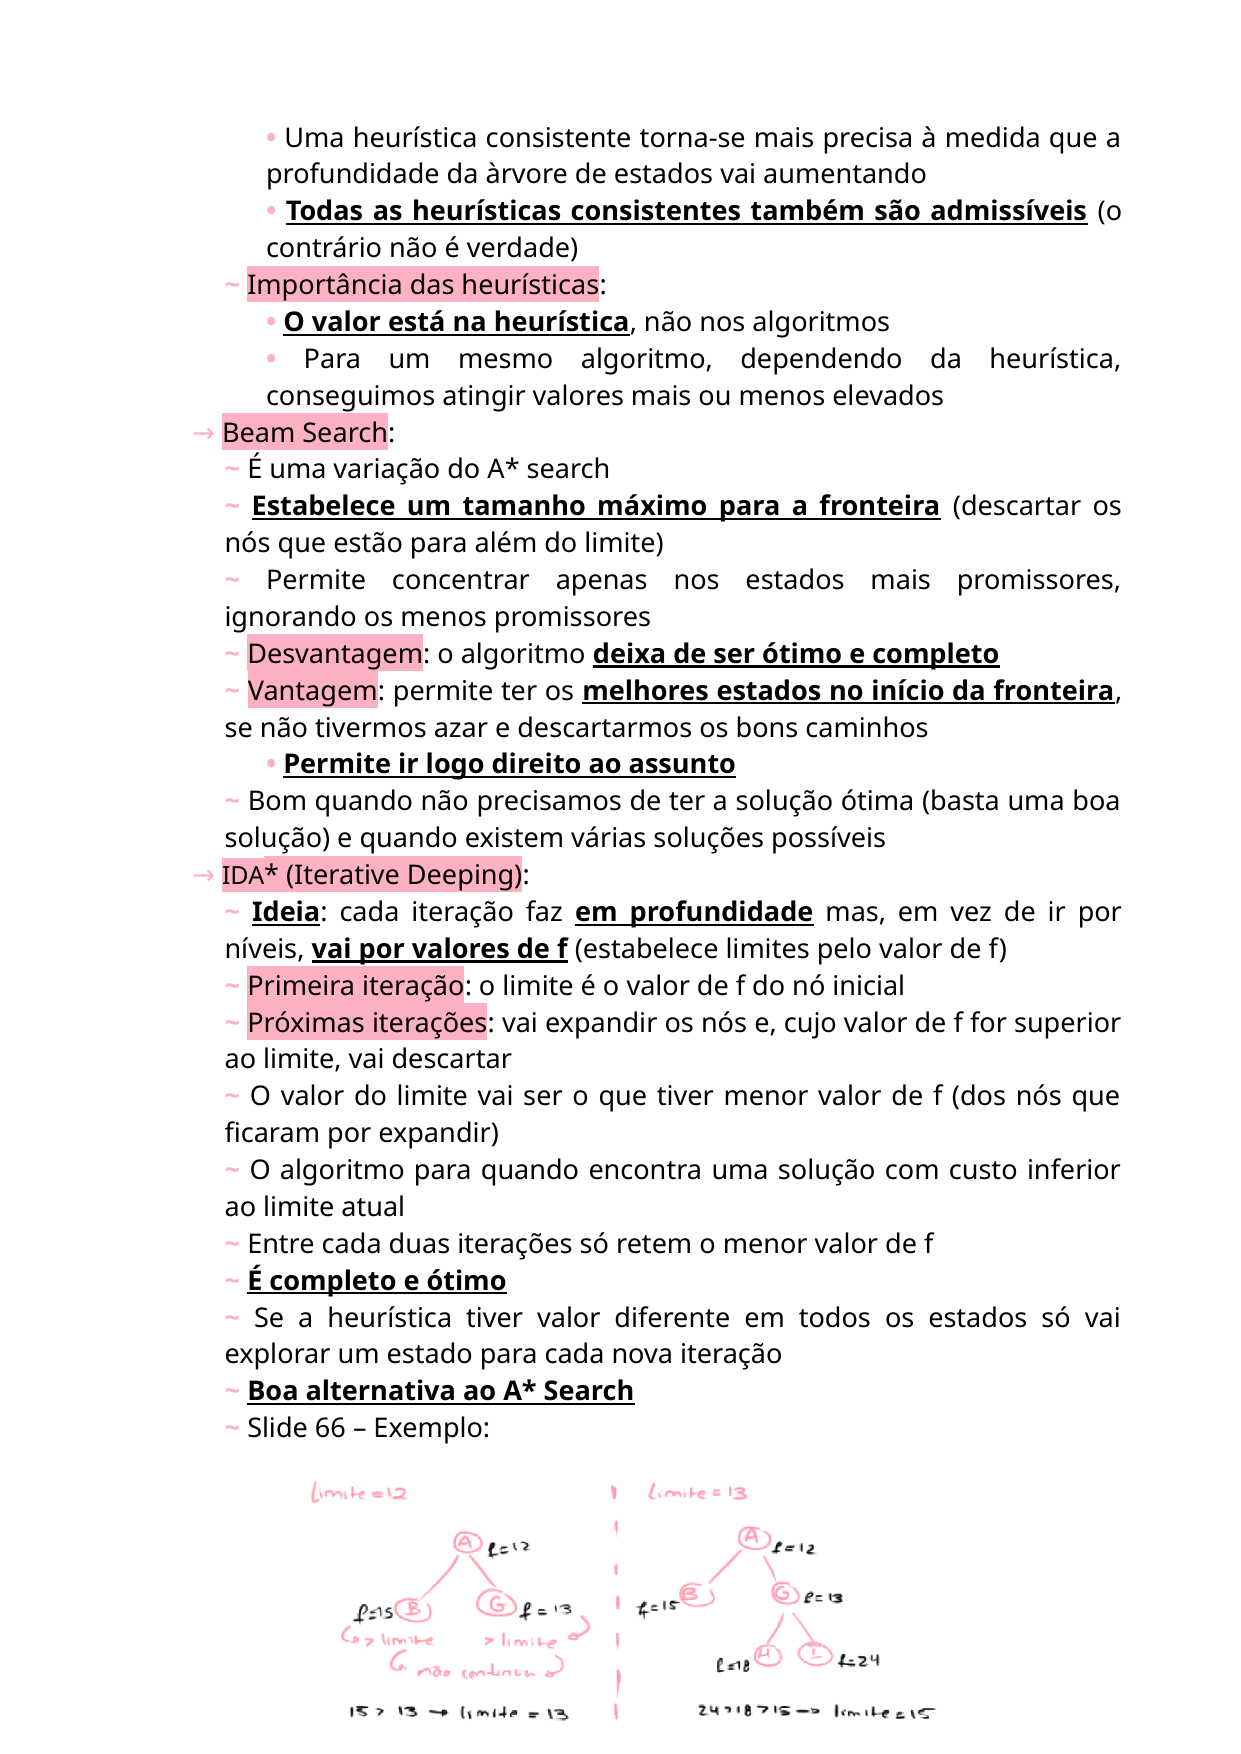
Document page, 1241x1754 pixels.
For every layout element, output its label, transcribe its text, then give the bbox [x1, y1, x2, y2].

picture [293, 1463, 944, 1731]
text ~ Desvantagem: o algoritmo deixa de ser ótimo e completo [224, 634, 1122, 671]
text ~ Ideia: cada iteração faz em profundidade mas, em vez de ir por níveis, vai por valores de f (estabelece limites pelo valor de f) [224, 892, 1122, 966]
text ~ Boa alternativa ao A* Search [224, 1372, 1122, 1409]
text ~ O valor do limite vai ser o que tiver menor valor de f (dos nós que ficaram por expandir) [224, 1077, 1122, 1151]
text ~ É uma variação do A* search [224, 450, 1122, 487]
text • Permite ir logo direito ao assunto [266, 745, 1122, 782]
text ~ Entre cada duas iterações só retem o menor valor de f [224, 1224, 1122, 1261]
text • Todas as heurísticas consistentes também são admissíveis (o contrário não é verdade) [266, 192, 1122, 266]
text ~ Slide 66 – Exemplo: [224, 1409, 1122, 1446]
text • O valor está na heurística, não nos algoritmos [266, 302, 1122, 339]
text • Uma heurística consistente torna-se mais precisa à medida que a profundidade da àrvore de estados vai aumentando [266, 118, 1122, 192]
text ~ Bom quando não precisamos de ter a solução ótima (basta uma boa solução) e quando existem várias soluções possíveis [224, 782, 1122, 856]
text → IDA* (Iterative Deeping): [192, 856, 1122, 892]
text • Para um mesmo algoritmo, dependendo da heurística, conseguimos atingir valores mais ou menos elevados [266, 339, 1122, 413]
text ~ Estabelece um tamanho máximo para a fronteira (descartar os nós que estão para além do limite) [224, 487, 1122, 561]
text ~ O algoritmo para quando encontra uma solução com custo inferior ao limite atual [224, 1151, 1122, 1224]
text ~ Se a heurística tiver valor diferente em todos os estados só vai explorar um estado para cada nova iteração [224, 1298, 1122, 1372]
text ~ Primeira iteração: o limite é o valor de f do nó inicial [224, 966, 1122, 1003]
text → Beam Search: [192, 413, 1122, 450]
text ~ Vantagem: permite ter os melhores estados no início da fronteira, se não tivermos azar e descartarmos os bons caminhos [224, 671, 1122, 745]
text ~ Importância das heurísticas: [224, 266, 1122, 302]
text ~ Permite concentrar apenas nos estados mais promissores, ignorando os menos promissores [224, 561, 1122, 634]
text ~ É completo e ótimo [224, 1261, 1122, 1298]
text ~ Próximas iterações: vai expandir os nós e, cujo valor de f for superior ao limite, vai descartar [224, 1003, 1122, 1077]
